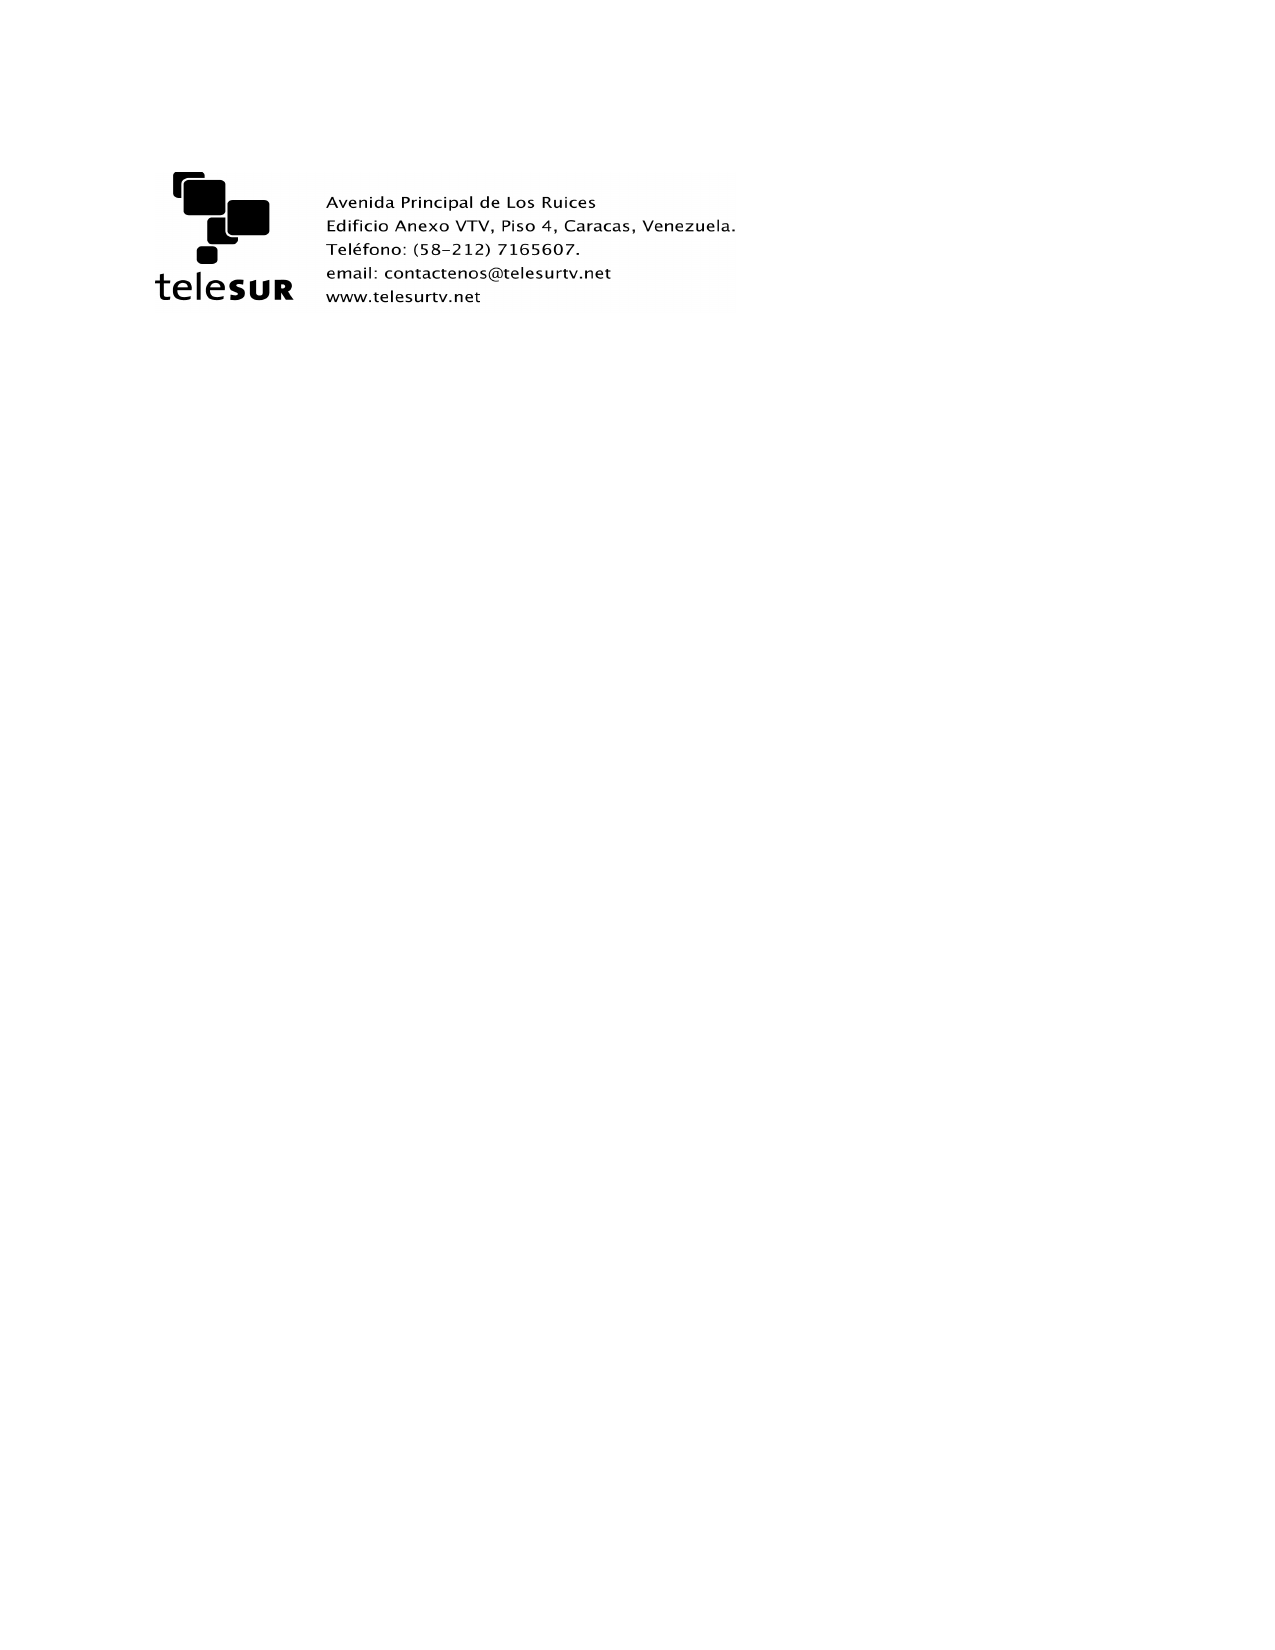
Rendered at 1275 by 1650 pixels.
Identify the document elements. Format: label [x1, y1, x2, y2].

picture [155, 172, 736, 313]
